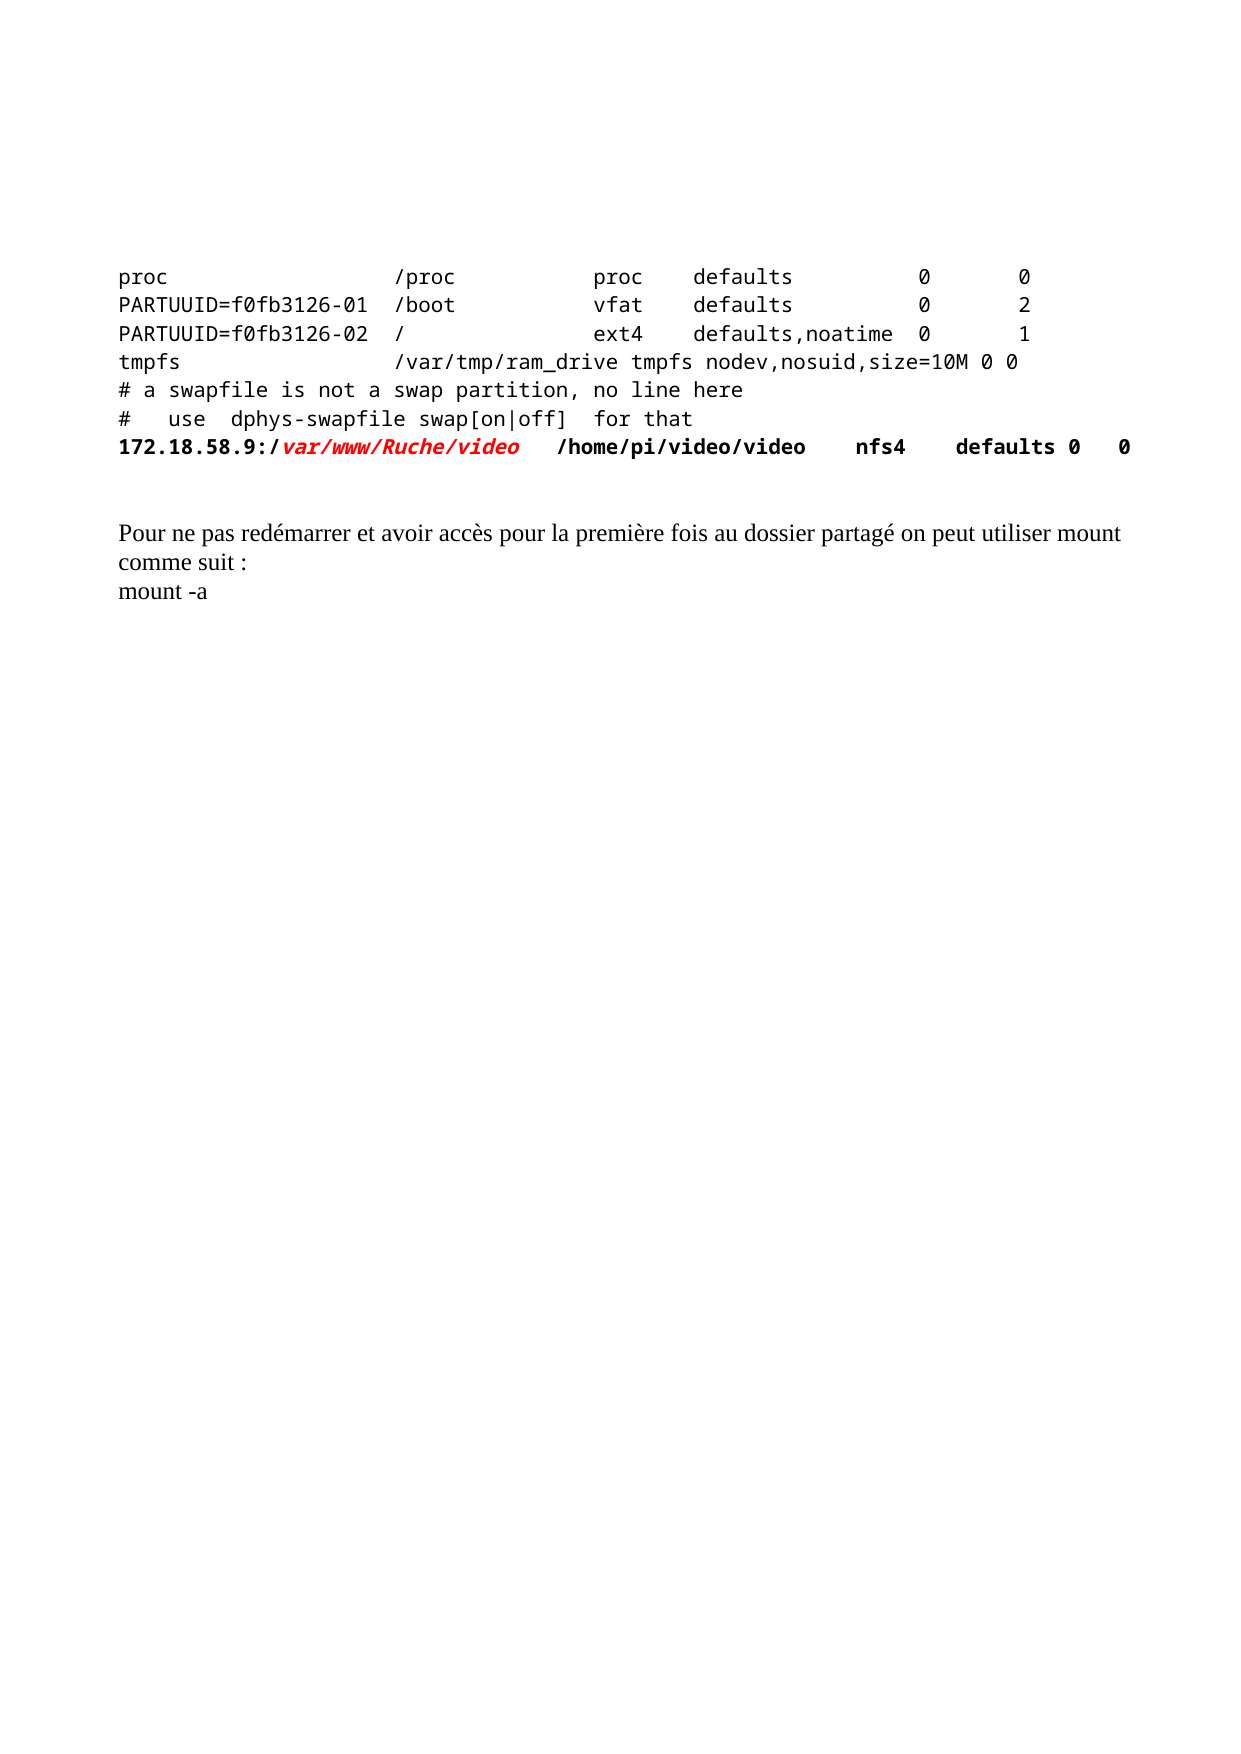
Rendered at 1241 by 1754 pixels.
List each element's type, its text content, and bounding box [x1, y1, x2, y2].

text PARTUUID=f0fb3126-01 /boot vfat defaults 0 2 [118, 290, 1169, 319]
text # use dphys-swapfile swap[on|off] for that [118, 404, 1169, 432]
text 172.18.58.9:/var/www/Ruche/video /home/pi/video/video nfs4 defaults 0 0 [118, 432, 1169, 461]
text mount -a [118, 576, 1169, 605]
text PARTUUID=f0fb3126-02 / ext4 defaults,noatime 0 1 [118, 319, 1169, 347]
text # a swapfile is not a swap partition, no line here [118, 376, 1169, 404]
text Pour ne pas redémarrer et avoir accès pour la première fois au dossier partagé on peut utiliser mount comme suit : [118, 518, 1169, 576]
text proc /proc proc defaults 0 0 [118, 262, 1169, 290]
text tmpfs /var/tmp/ram_drive tmpfs nodev,nosuid,size=10M 0 0 [118, 347, 1169, 376]
